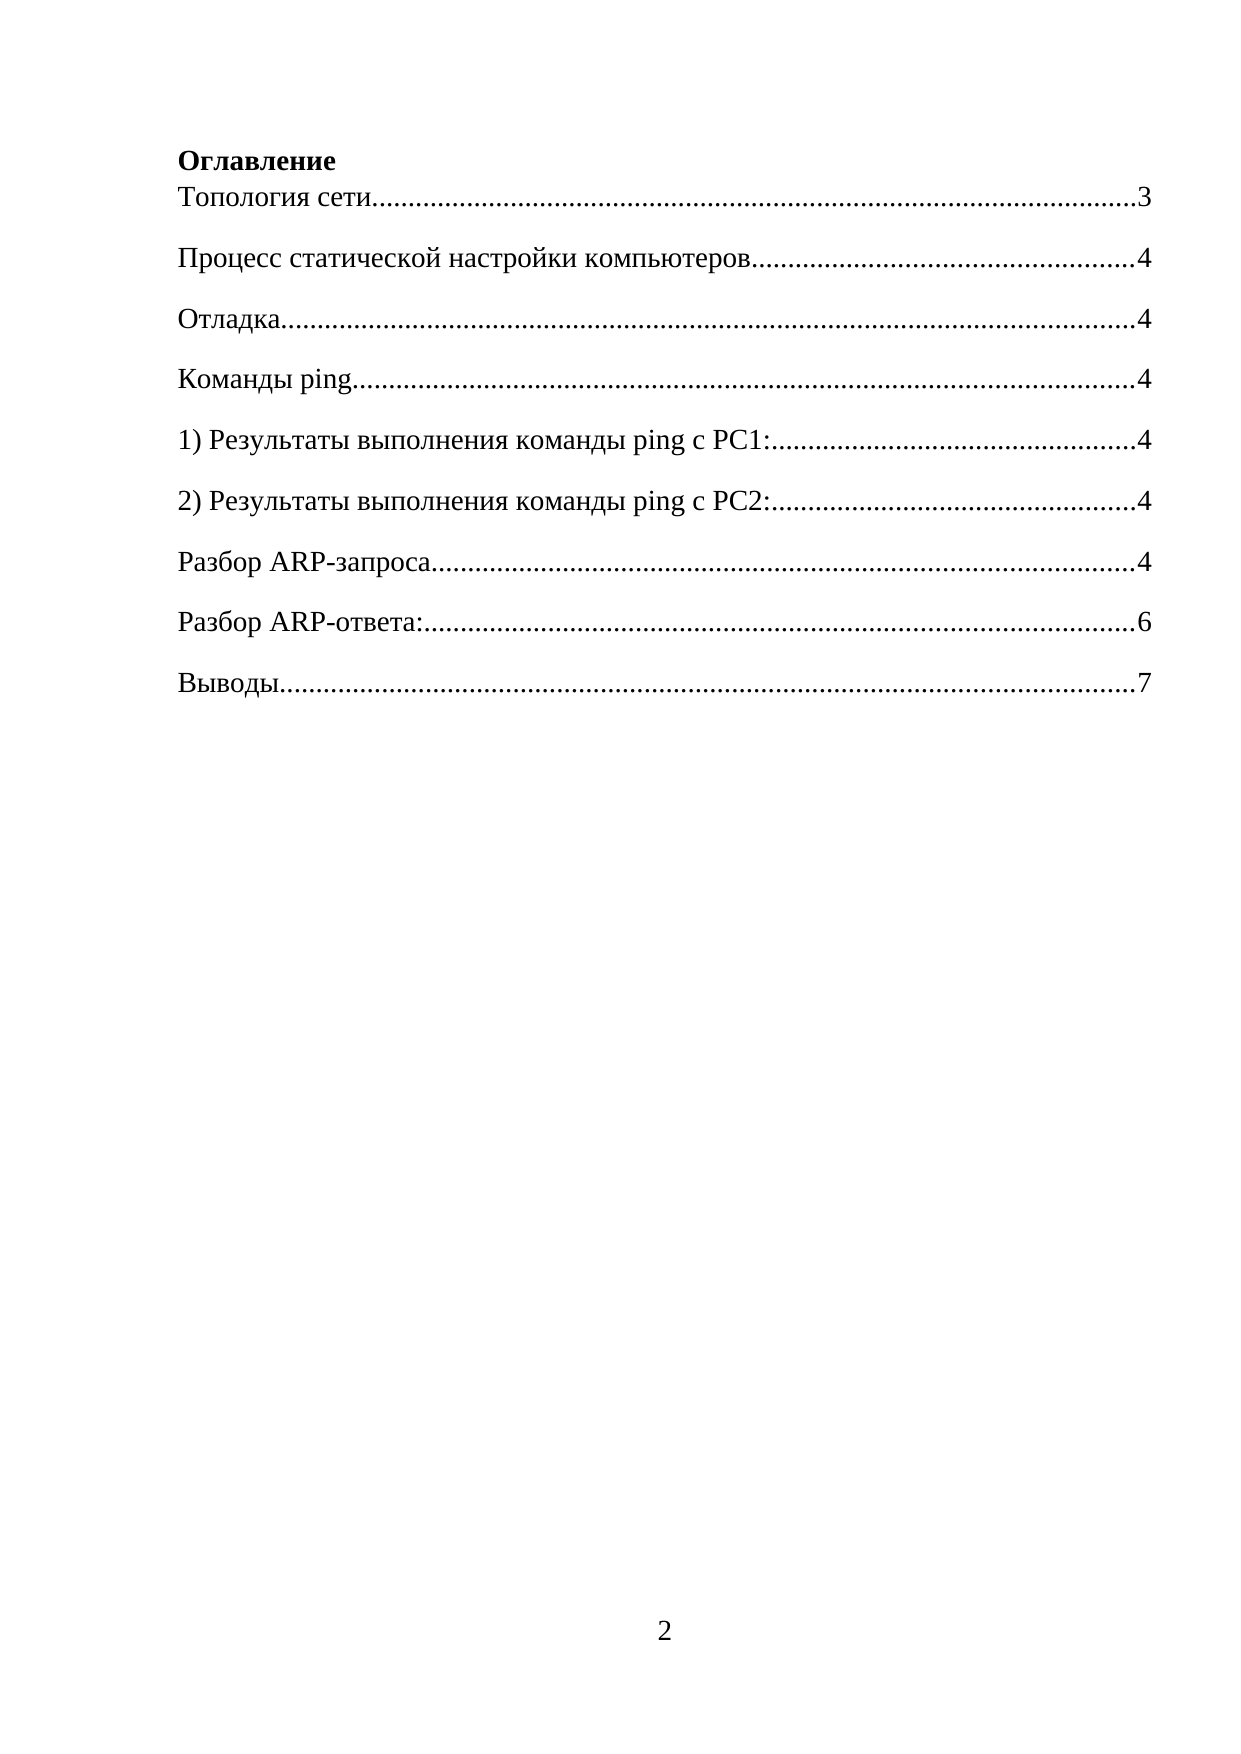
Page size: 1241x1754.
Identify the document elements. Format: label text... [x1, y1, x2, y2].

text 1) Результаты выполнения команды ping c PC1: 4 [177, 422, 1152, 456]
text Отладка 4 [177, 301, 1152, 334]
text Разбор ARP-запроса 4 [177, 544, 1152, 577]
text 2) Результаты выполнения команды ping с PC2: 4 [177, 483, 1152, 516]
text Разбор ARP-ответа: 6 [177, 604, 1152, 638]
text Топология сети 3 [177, 179, 1152, 213]
text Выводы 7 [177, 665, 1152, 699]
text Процесс статической настройки компьютеров 4 [177, 240, 1152, 273]
text Команды ping 4 [177, 361, 1152, 395]
subtitle Оглавление [177, 143, 1152, 177]
